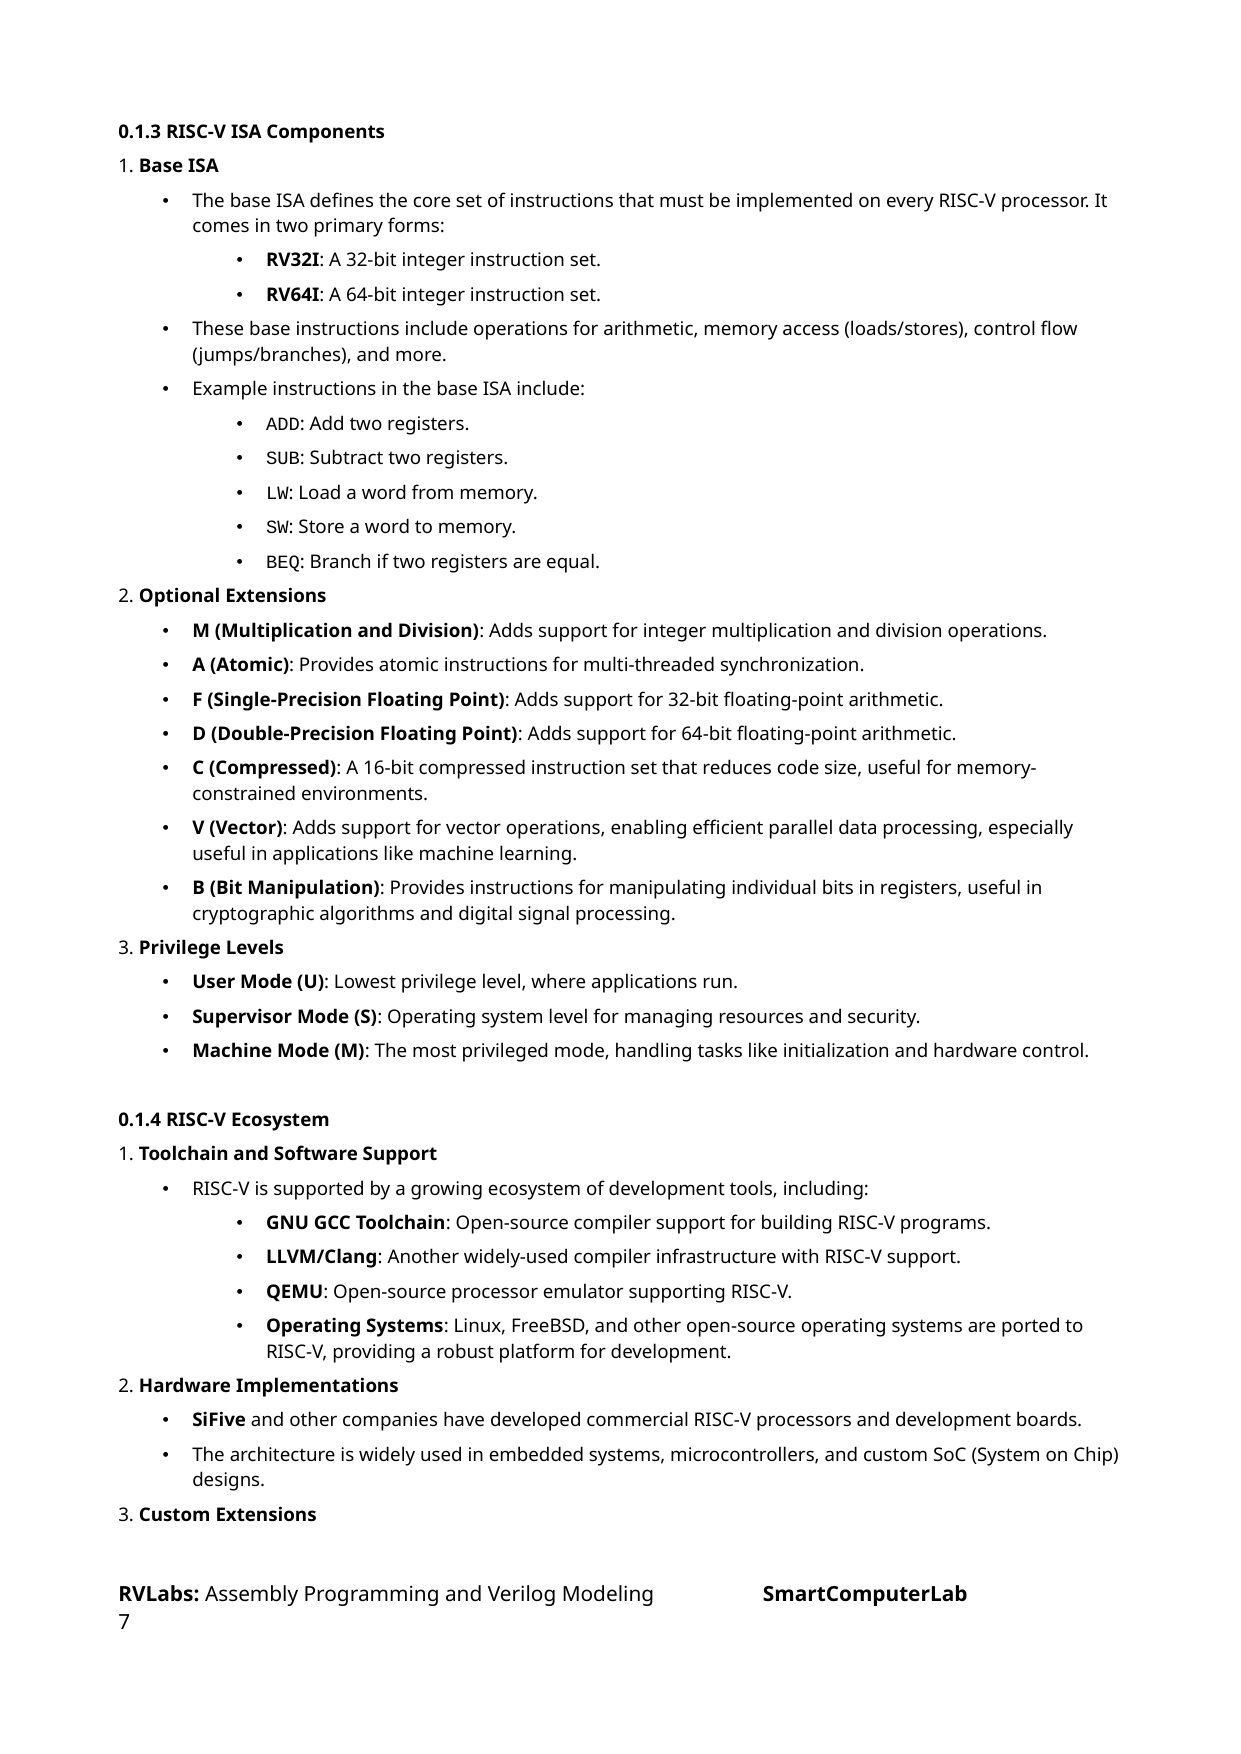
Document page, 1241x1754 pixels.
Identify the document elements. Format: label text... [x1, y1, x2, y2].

text 3. Custom Extensions [118, 1501, 1122, 1526]
text 2. Optional Extensions [118, 583, 1122, 608]
list LW: Load a word from memory. [236, 479, 1122, 505]
list A (Atomic): Provides atomic instructions for multi-threaded synchronization. [162, 651, 1122, 677]
list D (Double-Precision Floating Point): Adds support for 64-bit floating-point arithmetic. [162, 720, 1122, 746]
list RISC-V is supported by a growing ecosystem of development tools, including: [162, 1175, 1122, 1200]
list M (Multiplication and Division): Adds support for integer multiplication and division operations. [162, 617, 1122, 643]
list These base instructions include operations for arithmetic, memory access (loads/stores), control flow (jumps/branches), and more. [162, 316, 1122, 367]
list User Mode (U): Lowest privilege level, where applications run. [162, 969, 1122, 994]
list F (Single-Precision Floating Point): Adds support for 32-bit floating-point arithmetic. [162, 686, 1122, 711]
list LLVM/Clang: Another widely-used compiler infrastructure with RISC-V support. [236, 1244, 1122, 1269]
list ADD: Add two registers. [236, 410, 1122, 436]
list Supervisor Mode (S): Operating system level for managing resources and security. [162, 1003, 1122, 1028]
list BEQ: Branch if two registers are equal. [236, 548, 1122, 574]
text 1. Toolchain and Software Support [118, 1141, 1122, 1166]
list GNU GCC Toolchain: Open-source compiler support for building RISC-V programs. [236, 1209, 1122, 1235]
text 2. Hardware Implementations [118, 1372, 1122, 1398]
list Operating Systems: Linux, FreeBSD, and other open-source operating systems are ported to RISC-V, providing a robust platform for development. [236, 1312, 1122, 1363]
text 0.1.3 RISC-V ISA Components [118, 118, 1122, 144]
text 3. Privilege Levels [118, 934, 1122, 960]
list The architecture is widely used in embedded systems, microcontrollers, and custom SoC (System on Chip) designs. [162, 1441, 1122, 1492]
text 0.1.4 RISC-V Ecosystem [118, 1106, 1122, 1132]
list Example instructions in the base ISA include: [162, 375, 1122, 401]
list RV32I: A 32-bit integer instruction set. [236, 247, 1122, 272]
list RV64I: A 64-bit integer instruction set. [236, 281, 1122, 307]
list QEMU: Open-source processor emulator supporting RISC-V. [236, 1278, 1122, 1303]
list The base ISA defines the core set of instructions that must be implemented on every RISC-V processor. It comes in two primary forms: [162, 187, 1122, 238]
list SUB: Subtract two registers. [236, 444, 1122, 470]
list SW: Store a word to memory. [236, 513, 1122, 539]
list C (Compressed): A 16-bit compressed instruction set that reduces code size, useful for memory-constrained environments. [162, 754, 1122, 806]
list V (Vector): Adds support for vector operations, enabling efficient parallel data processing, especially useful in applications like machine learning. [162, 814, 1122, 866]
list B (Bit Manipulation): Provides instructions for manipulating individual bits in registers, useful in cryptographic algorithms and digital signal processing. [162, 874, 1122, 925]
list Machine Mode (M): The most privileged mode, handling tasks like initialization and hardware control. [162, 1037, 1122, 1063]
text 1. Base ISA [118, 152, 1122, 178]
list SiFive and other companies have developed commercial RISC-V processors and development boards. [162, 1407, 1122, 1432]
